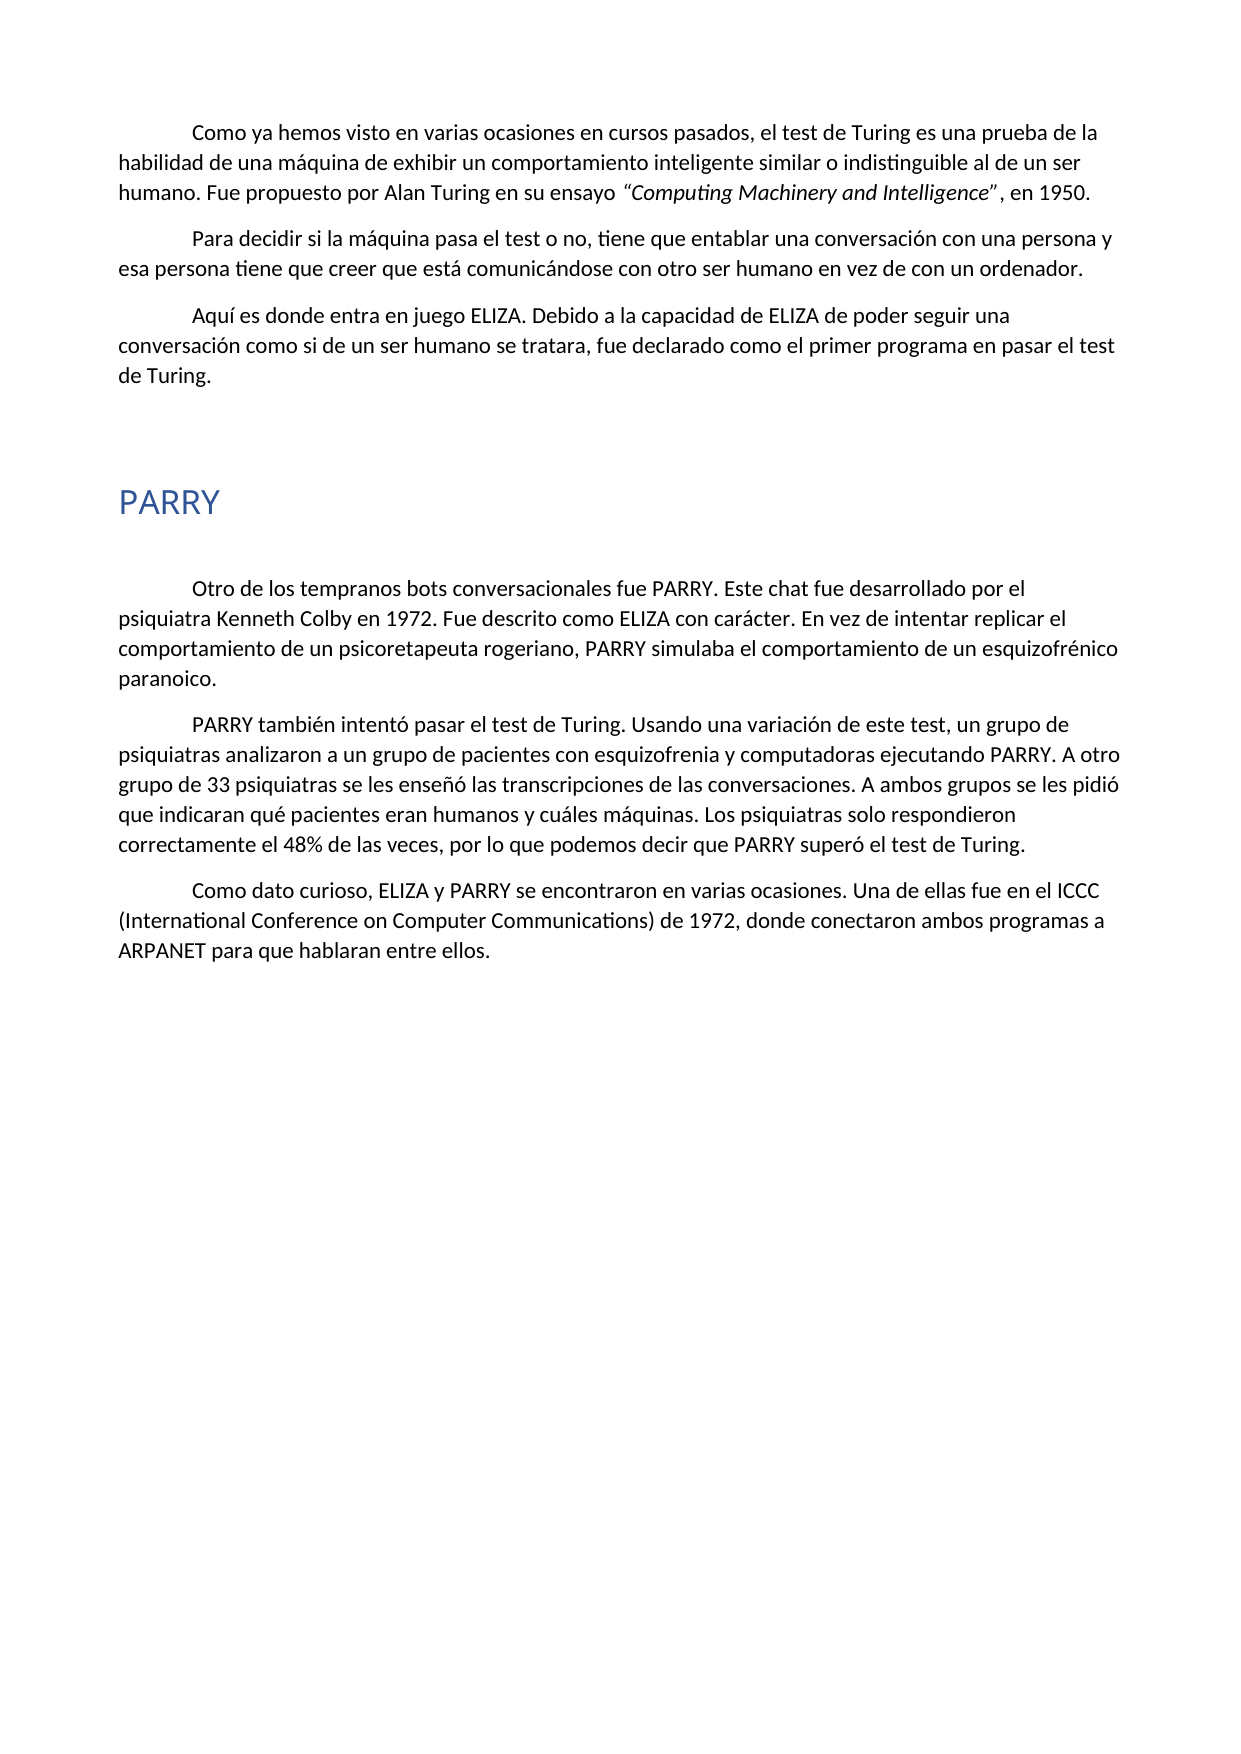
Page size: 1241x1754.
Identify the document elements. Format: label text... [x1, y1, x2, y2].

text PARRY también intentó pasar el test de Turing. Usando una variación de este test, un grupo de psiquiatras analizaron a un grupo de pacientes con esquizofrenia y computadoras ejecutando PARRY. A otro grupo de 33 psiquiatras se les enseñó las transcripciones de las conversaciones. A ambos grupos se les pidió que indicaran qué pacientes eran humanos y cuáles máquinas. Los psiquiatras solo respondieron correctamente el 48% de las veces, por lo que podemos decir que PARRY superó el test de Turing. [118, 710, 1122, 858]
subtitle PARRY [118, 479, 1122, 524]
text Como dato curioso, ELIZA y PARRY se encontraron en varias ocasiones. Una de ellas fue en el ICCC (International Conference on Computer Communications) de 1972, donde conectaron ambos programas a ARPANET para que hablaran entre ellos. [118, 876, 1122, 964]
text Aquí es donde entra en juego ELIZA. Debido a la capacidad de ELIZA de poder seguir una conversación como si de un ser humano se tratara, fue declarado como el primer programa en pasar el test de Turing. [118, 301, 1122, 389]
text Otro de los tempranos bots conversacionales fue PARRY. Este chat fue desarrollado por el psiquiatra Kenneth Colby en 1972. Fue descrito como ELIZA con carácter. En vez de intentar replicar el comportamiento de un psicoretapeuta rogeriano, PARRY simulaba el comportamiento de un esquizofrénico paranoico. [118, 574, 1122, 692]
text Como ya hemos visto en varias ocasiones en cursos pasados, el test de Turing es una prueba de la habilidad de una máquina de exhibir un comportamiento inteligente similar o indistinguible al de un ser humano. Fue propuesto por Alan Turing en su ensayo “Computing Machinery and Intelligence”, en 1950. [118, 118, 1122, 206]
text Para decidir si la máquina pasa el test o no, tiene que entablar una conversación con una persona y esa persona tiene que creer que está comunicándose con otro ser humano en vez de con un ordenador. [118, 224, 1122, 282]
